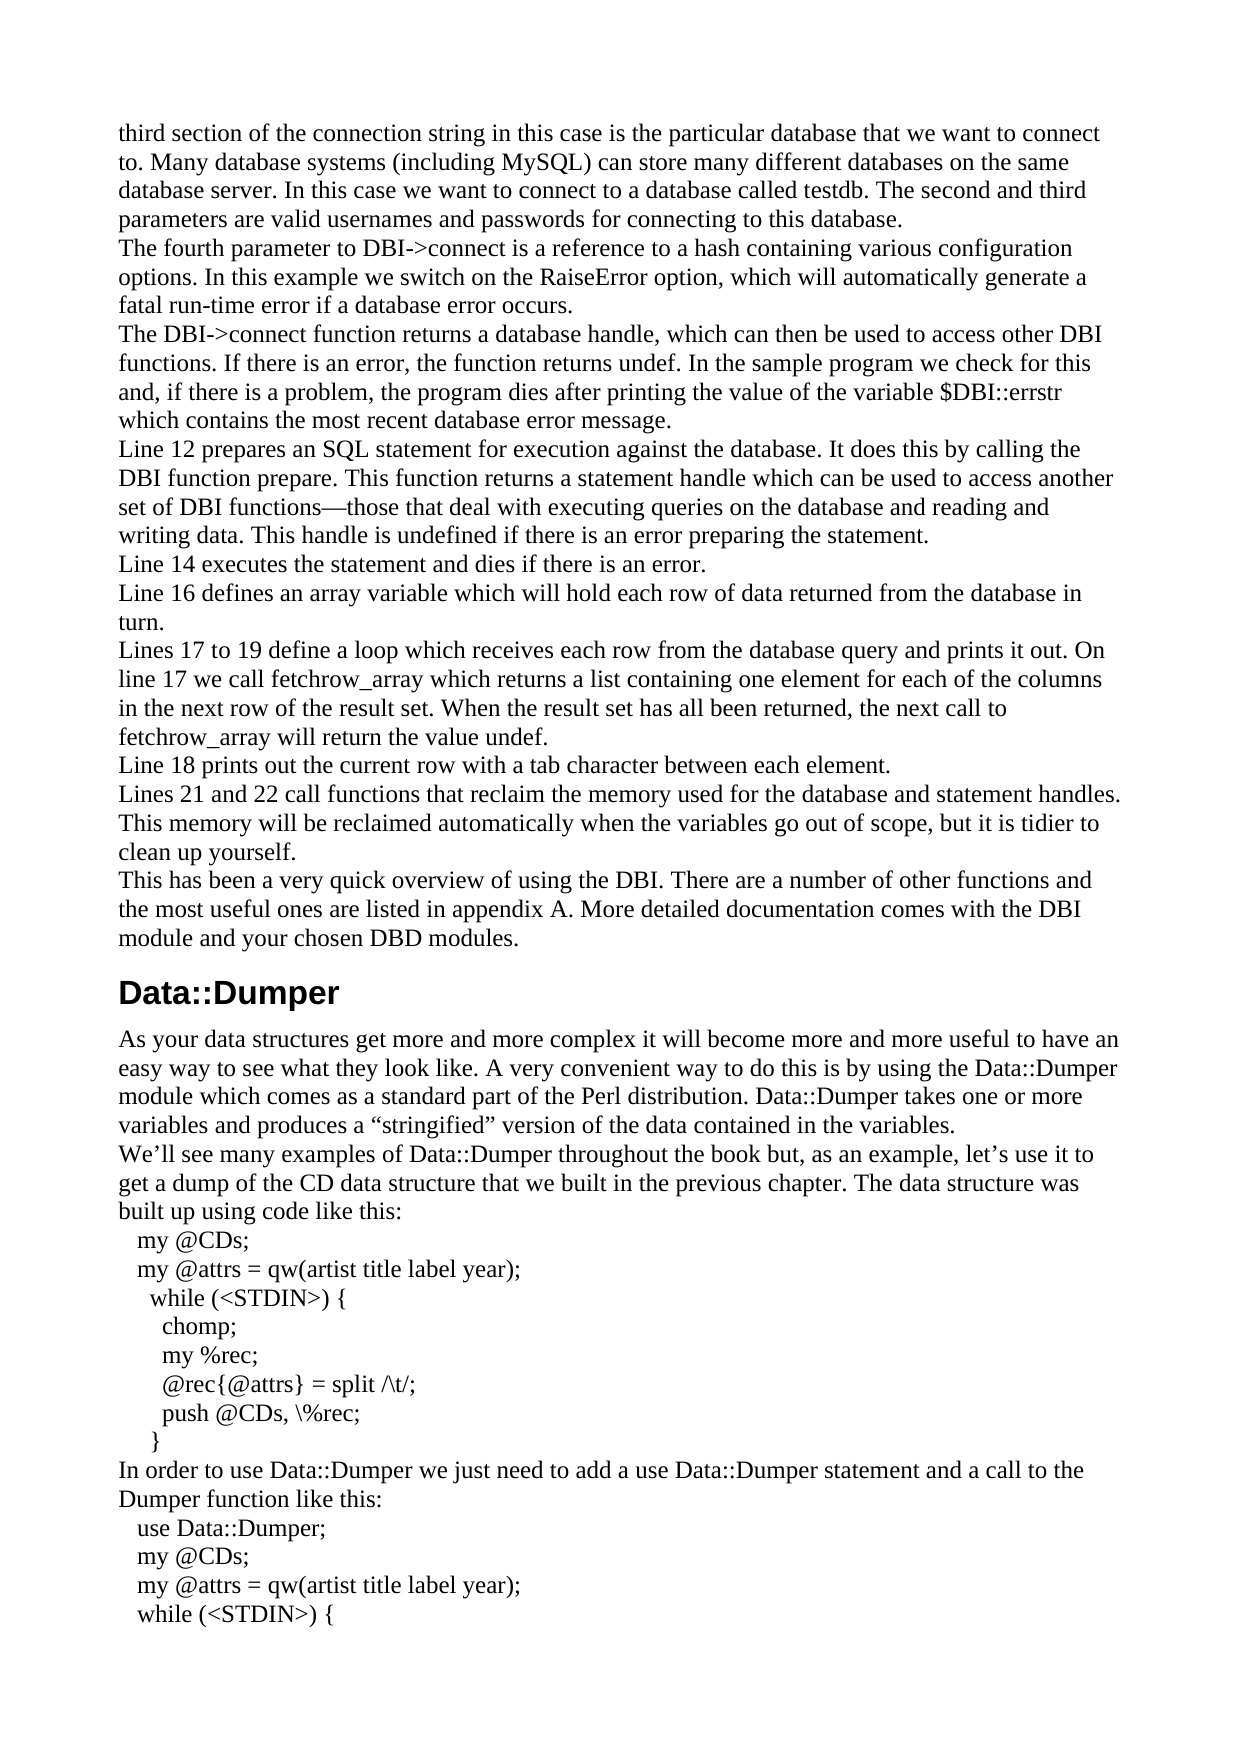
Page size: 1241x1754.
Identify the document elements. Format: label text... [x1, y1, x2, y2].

text Line 18 prints out the current row with a tab character between each element. [118, 751, 1122, 779]
text use Data::Dumper; [118, 1513, 1122, 1541]
text my @attrs = qw(artist title label year); [118, 1254, 1122, 1283]
text In order to use Data::Dumper we just need to add a use Data::Dumper statement and a call to the Dumper function like this: [118, 1455, 1122, 1513]
text We’ll see many examples of Data::Dumper throughout the book but, as an example, let’s use it to get a dump of the CD data structure that we built in the previous chapter. The data structure was built up using code like this: [118, 1139, 1122, 1225]
text while (<STDIN>) { [118, 1283, 1122, 1311]
text Lines 17 to 19 define a loop which receives each row from the database query and prints it out. On line 17 we call fetchrow_array which returns a list containing one element for each of the columns in the next row of the result set. When the result set has all been returned, the next call to fetchrow_array will return the value undef. [118, 636, 1122, 751]
text } [118, 1426, 1122, 1455]
text push @CDs, \%rec; [118, 1398, 1122, 1426]
text @rec{@attrs} = split /\t/; [118, 1369, 1122, 1398]
text my %rec; [118, 1340, 1122, 1369]
text third section of the connection string in this case is the particular database that we want to connect to. Many database systems (including MySQL) can store many different databases on the same database server. In this case we want to connect to a database called testdb. The second and third parameters are valid usernames and passwords for connecting to this database. [118, 118, 1122, 233]
text my @attrs = qw(artist title label year); [118, 1570, 1122, 1599]
text Line 12 prepares an SQL statement for execution against the database. It does this by calling the DBI function prepare. This function returns a statement handle which can be used to access another set of DBI functions—those that deal with executing queries on the database and reading and writing data. This handle is undefined if there is an error preparing the statement. [118, 434, 1122, 549]
text my @CDs; [118, 1541, 1122, 1570]
text As your data structures get more and more complex it will become more and more useful to have an easy way to see what they look like. A very convenient way to do this is by using the Data::Dumper module which comes as a standard part of the Perl distribution. Data::Dumper takes one or more variables and produces a “stringified” version of the data contained in the variables. [118, 1024, 1122, 1139]
text Lines 21 and 22 call functions that reclaim the memory used for the database and statement handles. This memory will be reclaimed automatically when the variables go out of scope, but it is tidier to clean up yourself. [118, 779, 1122, 866]
text Line 14 executes the statement and dies if there is an error. [118, 549, 1122, 578]
text chomp; [118, 1311, 1122, 1340]
text while (<STDIN>) { [118, 1599, 1122, 1628]
subtitle Data::Dumper [118, 973, 1122, 1011]
text This has been a very quick overview of using the DBI. There are a number of other functions and the most useful ones are listed in appendix A. More detailed documentation comes with the DBI module and your chosen DBD modules. [118, 866, 1122, 952]
text Line 16 defines an array variable which will hold each row of data returned from the database in turn. [118, 578, 1122, 636]
text The DBI->connect function returns a database handle, which can then be used to access other DBI functions. If there is an error, the function returns undef. In the sample program we check for this and, if there is a problem, the program dies after printing the value of the variable $DBI::errstr which contains the most recent database error message. [118, 319, 1122, 434]
text my @CDs; [118, 1225, 1122, 1254]
text The fourth parameter to DBI->connect is a reference to a hash containing various configuration options. In this example we switch on the RaiseError option, which will automatically generate a fatal run-time error if a database error occurs. [118, 233, 1122, 319]
